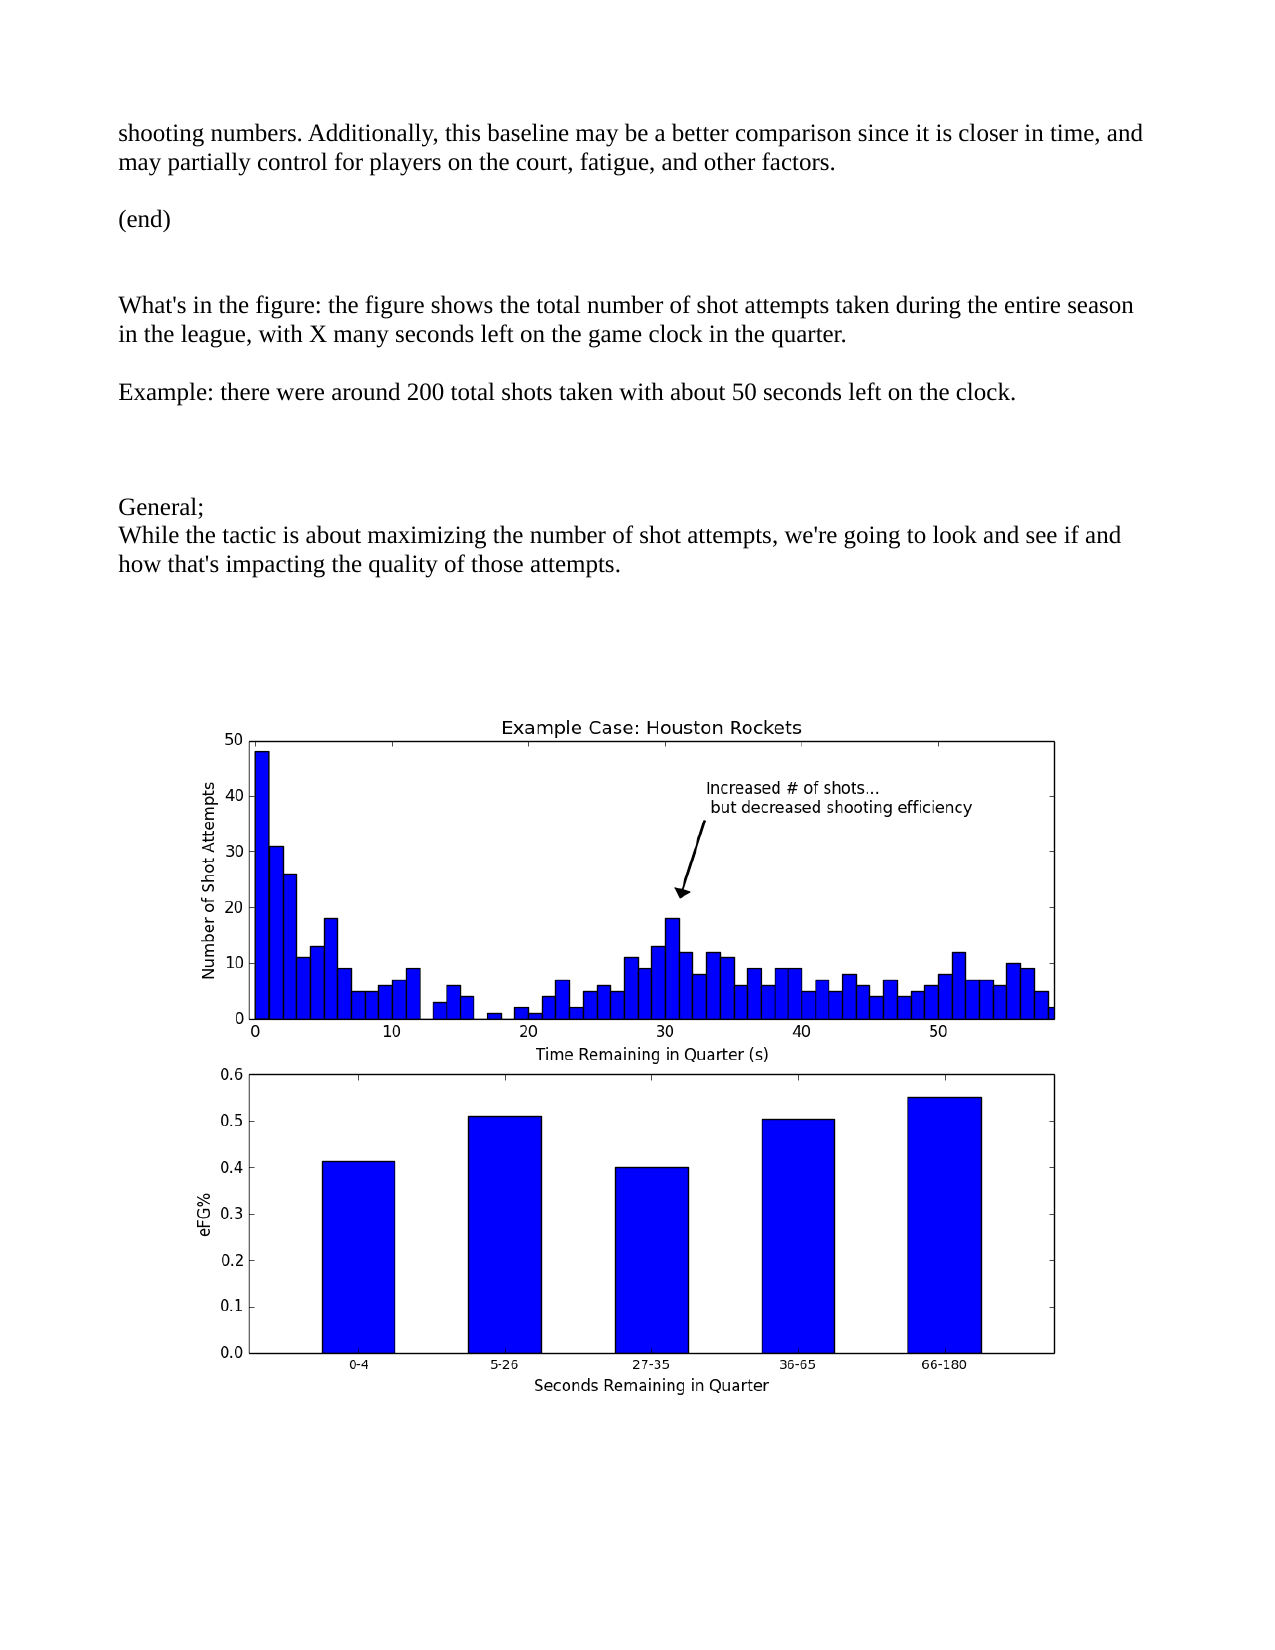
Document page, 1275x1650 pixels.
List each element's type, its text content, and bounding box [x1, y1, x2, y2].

text While the tactic is about maximizing the number of shot attempts, we're going to look and see if and how that's impacting the quality of those attempts. [118, 521, 1157, 578]
text shooting numbers. Additionally, this baseline may be a better comparison since it is closer in time, and may partially control for players on the court, fatigue, and other factors. [118, 118, 1157, 176]
text Example: there were around 200 total shots taken with about 50 seconds left on the clock. [118, 377, 1157, 406]
text What's in the figure: the figure shows the total number of shot attempts taken during the entire season in the league, with X many seconds left on the game clock in the quarter. [118, 291, 1157, 348]
text General; [118, 492, 1157, 521]
text (end) [118, 204, 1157, 233]
picture [118, 664, 1157, 1429]
